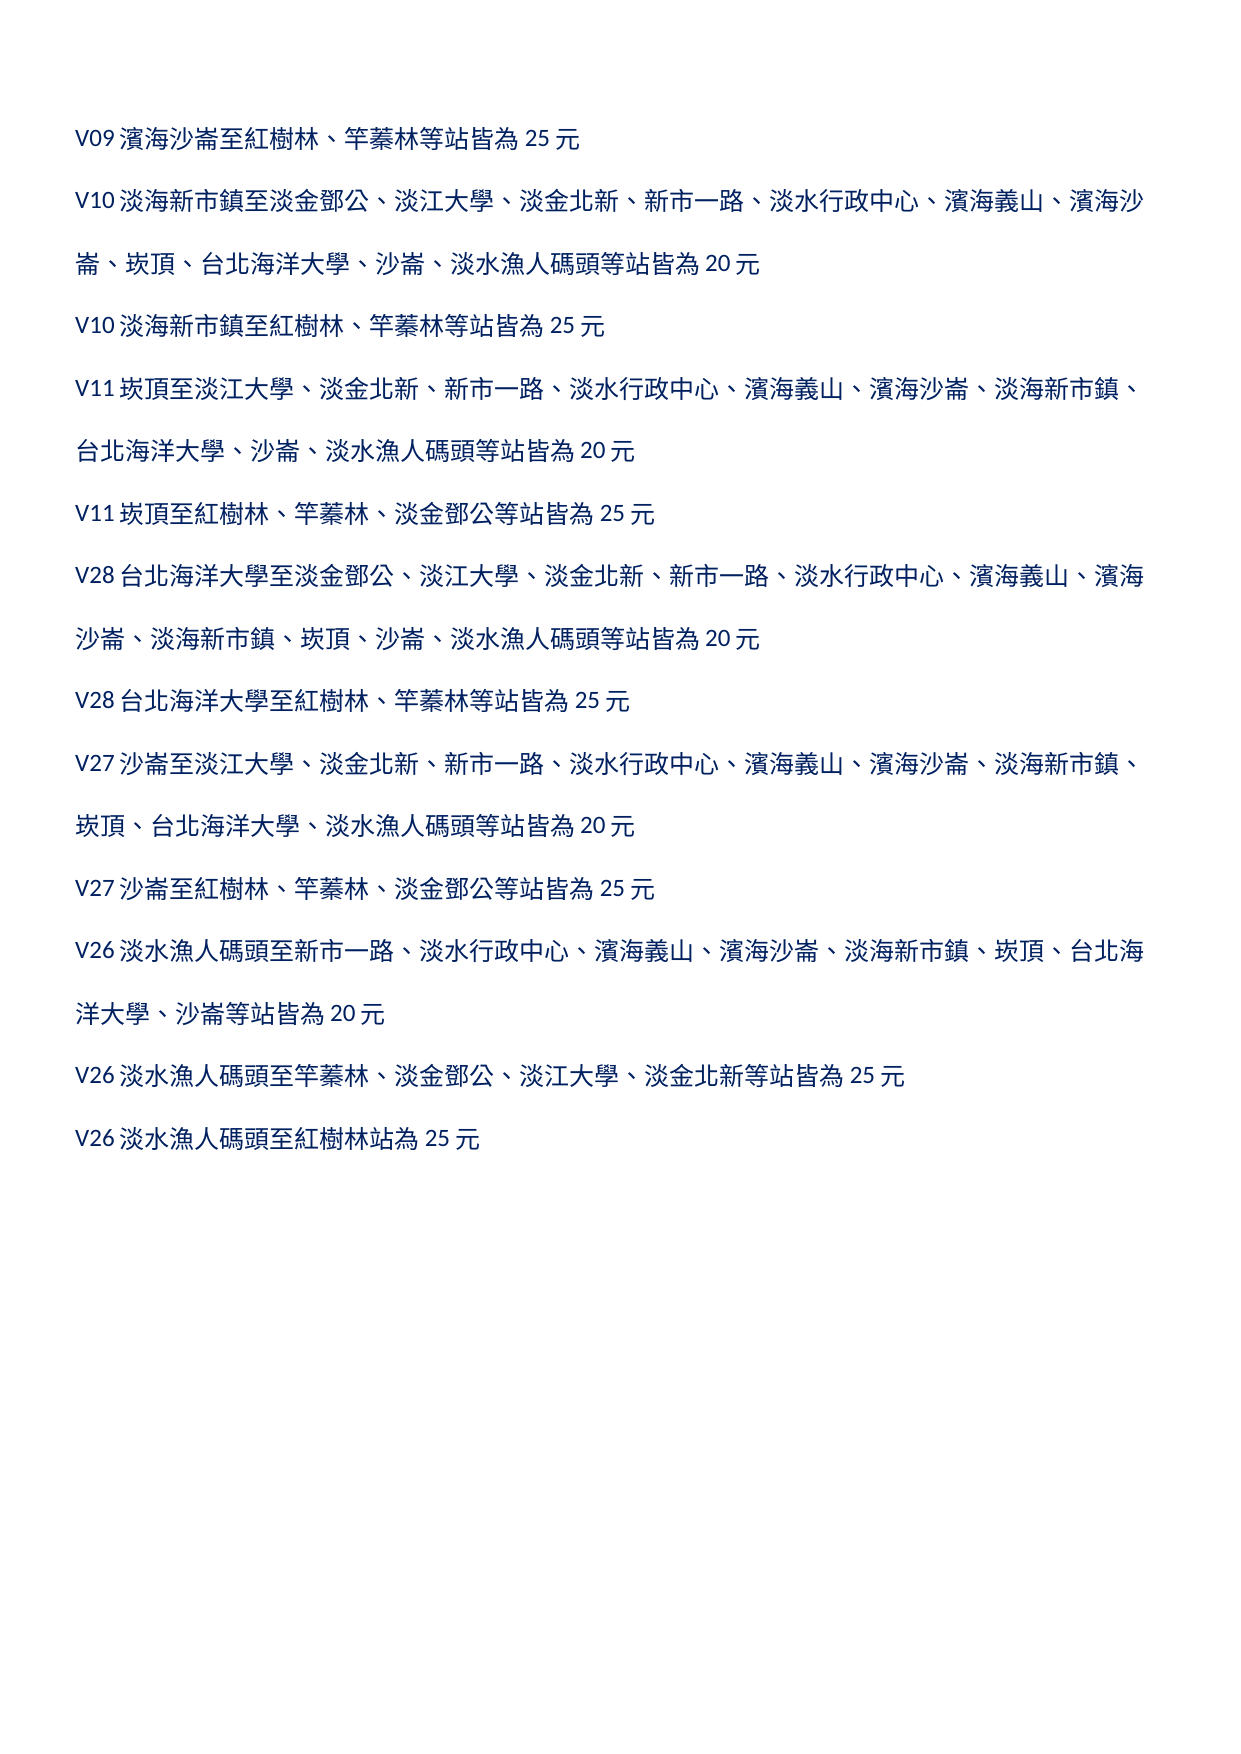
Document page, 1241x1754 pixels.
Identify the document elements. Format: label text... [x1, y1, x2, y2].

text V11崁頂至紅樹林、竿蓁林、淡金鄧公等站皆為25元 [75, 471, 1165, 533]
text V27沙崙至紅樹林、竿蓁林、淡金鄧公等站皆為25元 [75, 846, 1165, 908]
text V10淡海新市鎮至淡金鄧公、淡江大學、淡金北新、新市一路、淡水行政中心、濱海義山、濱海沙崙、崁頂、台北海洋大學、沙崙、淡水漁人碼頭等站皆為20元 [75, 158, 1165, 283]
text V09濱海沙崙至紅樹林、竿蓁林等站皆為25元 [75, 96, 1165, 158]
text V26淡水漁人碼頭至紅樹林站為25元 [75, 1096, 1165, 1158]
text V27沙崙至淡江大學、淡金北新、新市一路、淡水行政中心、濱海義山、濱海沙崙、淡海新市鎮、崁頂、台北海洋大學、淡水漁人碼頭等站皆為20元 [75, 721, 1165, 846]
text V28台北海洋大學至紅樹林、竿蓁林等站皆為25元 [75, 658, 1165, 721]
text V26淡水漁人碼頭至竿蓁林、淡金鄧公、淡江大學、淡金北新等站皆為25元 [75, 1033, 1165, 1096]
text V28台北海洋大學至淡金鄧公、淡江大學、淡金北新、新市一路、淡水行政中心、濱海義山、濱海沙崙、淡海新市鎮、崁頂、沙崙、淡水漁人碼頭等站皆為20元 [75, 533, 1165, 658]
text V11崁頂至淡江大學、淡金北新、新市一路、淡水行政中心、濱海義山、濱海沙崙、淡海新市鎮、台北海洋大學、沙崙、淡水漁人碼頭等站皆為20元 [75, 346, 1165, 471]
text V10淡海新市鎮至紅樹林、竿蓁林等站皆為25元 [75, 283, 1165, 346]
text V26淡水漁人碼頭至新市一路、淡水行政中心、濱海義山、濱海沙崙、淡海新市鎮、崁頂、台北海洋大學、沙崙等站皆為20元 [75, 908, 1165, 1033]
